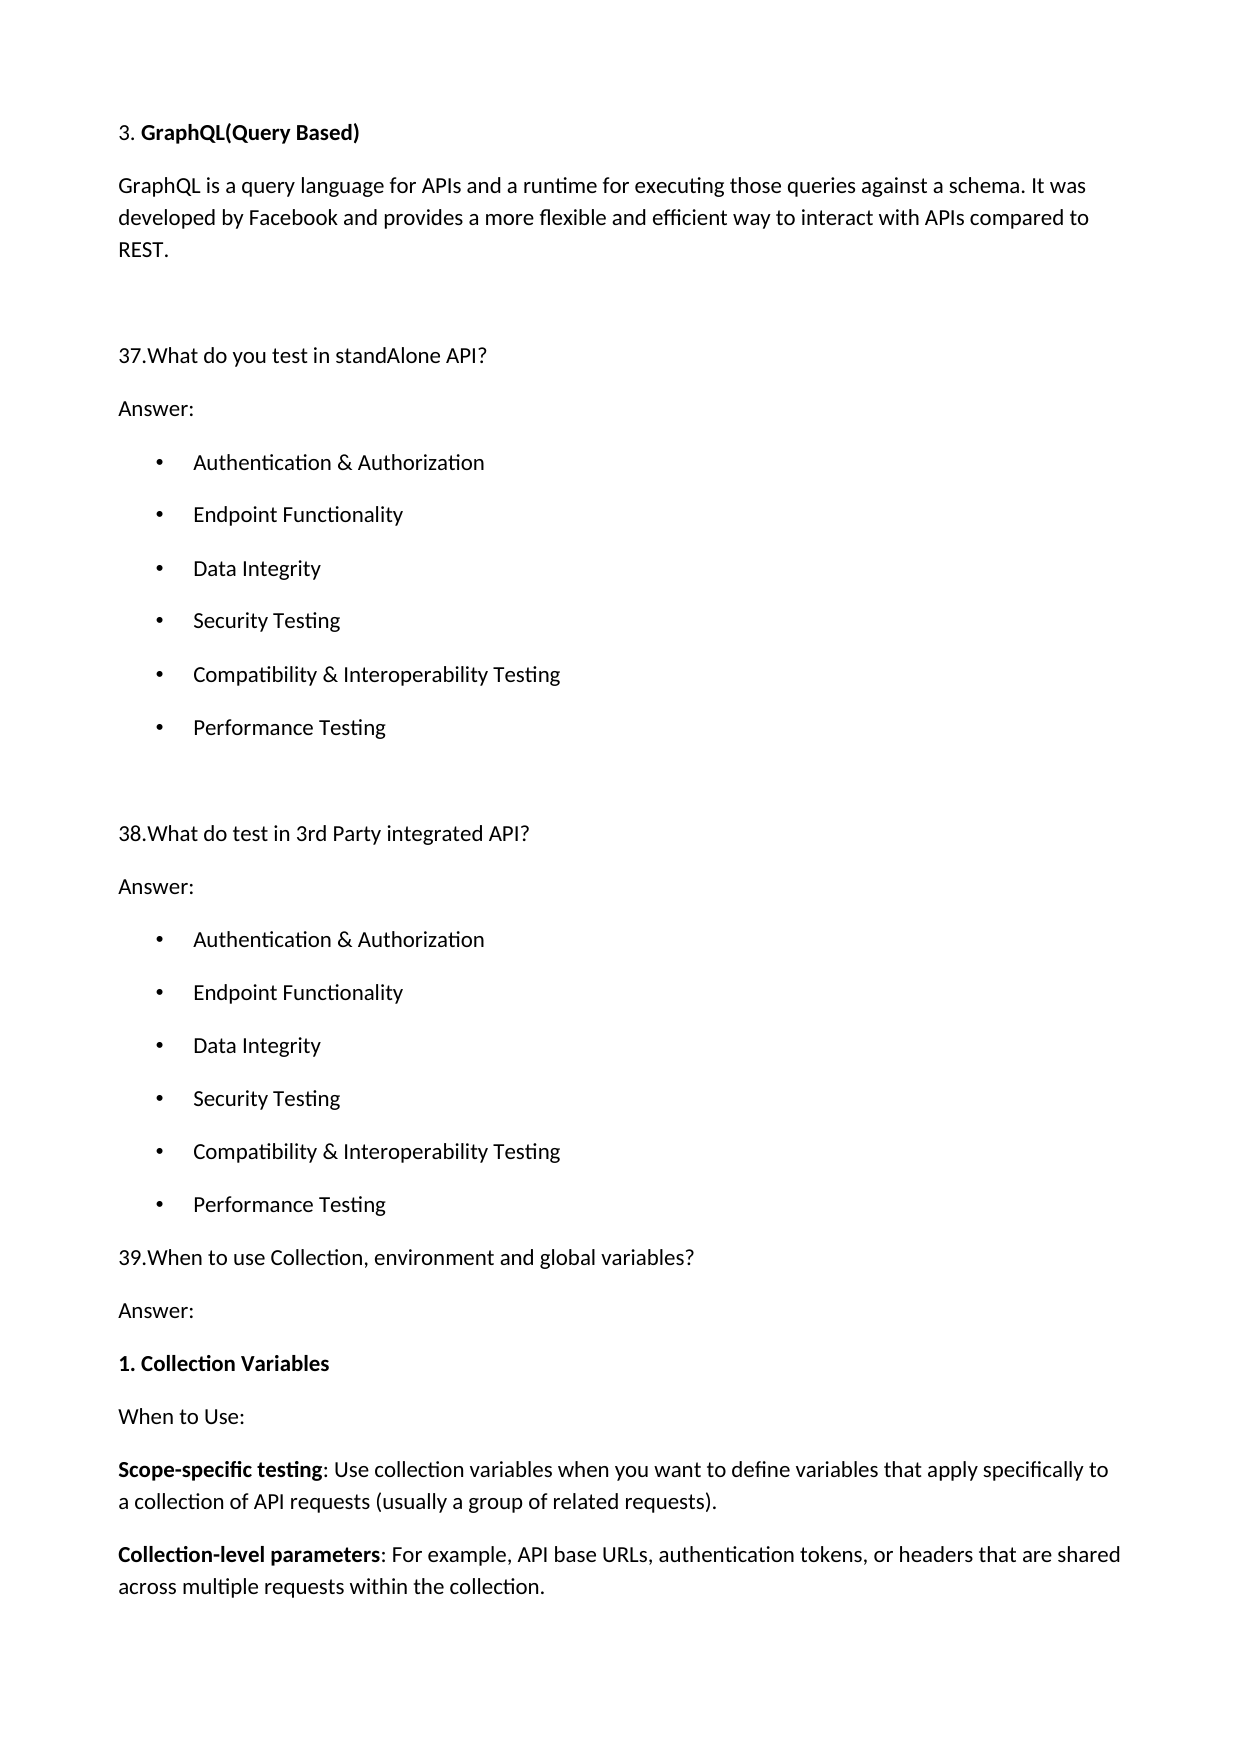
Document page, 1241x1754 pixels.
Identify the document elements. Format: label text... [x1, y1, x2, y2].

text 3. GraphQL(Query Based) [118, 118, 1122, 146]
text GraphQL is a query language for APIs and a runtime for executing those queries against a schema. It was developed by Facebook and provides a more flexible and efficient way to interact with APIs compared to REST. [118, 171, 1122, 263]
list Data Integrity [156, 1031, 1122, 1059]
list Authentication & Authorization [156, 448, 1122, 476]
list Endpoint Functionality [156, 978, 1122, 1006]
text 38.What do test in 3rd Party integrated API? [118, 819, 1122, 847]
text Scope-specific testing: Use collection variables when you want to define variables that apply specifically to a collection of API requests (usually a group of related requests). [118, 1455, 1122, 1515]
list Authentication & Authorization [156, 925, 1122, 953]
text 37.What do you test in standAlone API? [118, 342, 1122, 369]
list Compatibility & Interoperability Testing [156, 660, 1122, 688]
list Performance Testing [156, 713, 1122, 741]
text Answer: [118, 872, 1122, 900]
list Compatibility & Interoperability Testing [156, 1137, 1122, 1165]
list Endpoint Functionality [156, 501, 1122, 529]
text When to Use: [118, 1402, 1122, 1430]
text 1. Collection Variables [118, 1349, 1122, 1377]
list Performance Testing [156, 1190, 1122, 1218]
text Collection-level parameters: For example, API base URLs, authentication tokens, or headers that are shared across multiple requests within the collection. [118, 1540, 1122, 1600]
text Answer: [118, 1296, 1122, 1324]
text Answer: [118, 394, 1122, 423]
list Security Testing [156, 607, 1122, 635]
list Security Testing [156, 1084, 1122, 1112]
list Data Integrity [156, 554, 1122, 582]
text 39.When to use Collection, environment and global variables? [118, 1243, 1122, 1271]
